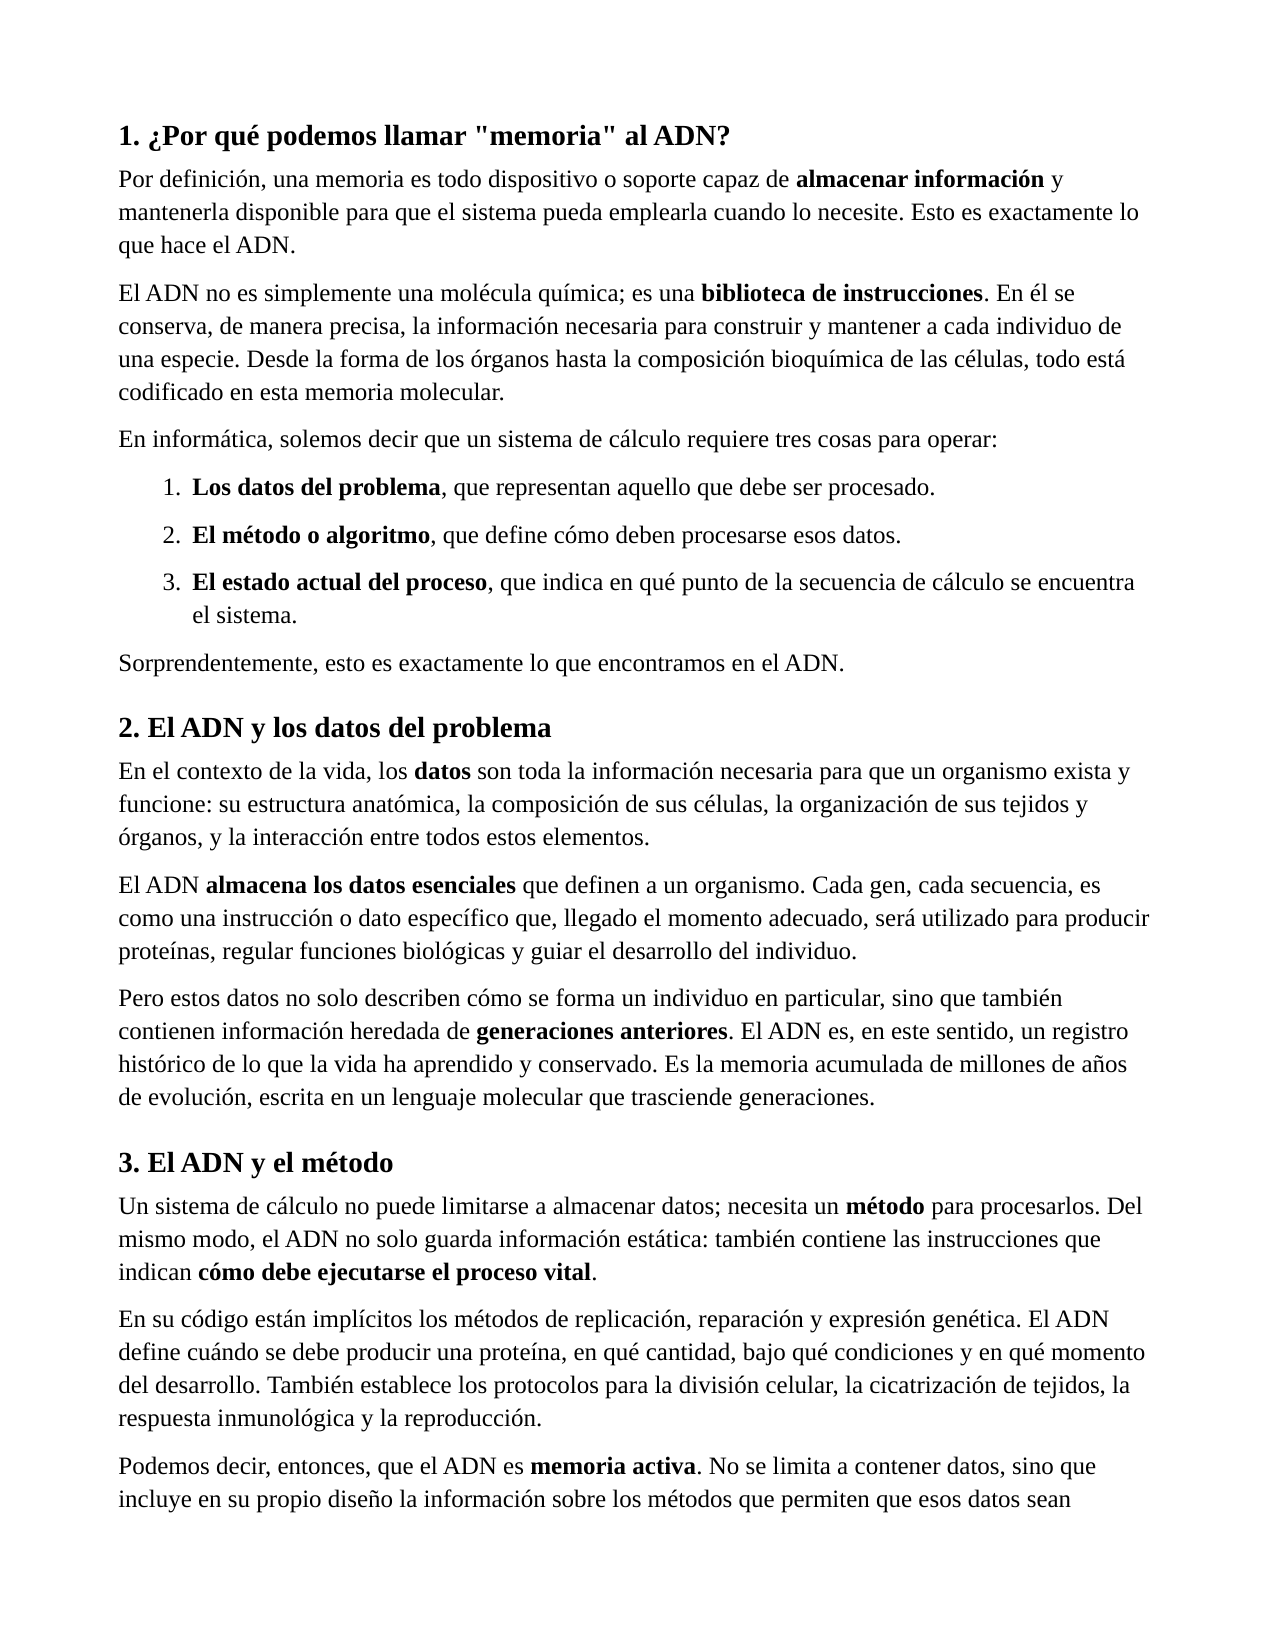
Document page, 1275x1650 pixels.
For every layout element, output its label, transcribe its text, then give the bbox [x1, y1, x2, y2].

text Sorprendentemente, esto es exactamente lo que encontramos en el ADN. [118, 648, 1157, 677]
text Pero estos datos no solo describen cómo se forma un individuo en particular, sino que también contienen información heredada de generaciones anteriores. El ADN es, en este sentido, un registro histórico de lo que la vida ha aprendido y conservado. Es la memoria acumulada de millones de años de evolución, escrita en un lenguaje molecular que trasciende generaciones. [118, 983, 1157, 1111]
text Un sistema de cálculo no puede limitarse a almacenar datos; necesita un método para procesarlos. Del mismo modo, el ADN no solo guarda información estática: también contiene las instrucciones que indican cómo debe ejecutarse el proceso vital. [118, 1191, 1157, 1286]
text Podemos decir, entonces, que el ADN es memoria activa. No se limita a contener datos, sino que incluye en su propio diseño la información sobre los métodos que permiten que esos datos sean [118, 1451, 1157, 1513]
subtitle 3. El ADN y el método [118, 1145, 1157, 1178]
subtitle 1. ¿Por qué podemos llamar "memoria" al ADN? [118, 118, 1157, 152]
text En su código están implícitos los métodos de replicación, reparación y expresión genética. El ADN define cuándo se debe producir una proteína, en qué cantidad, bajo qué condiciones y en qué momento del desarrollo. También establece los protocolos para la división celular, la cicatrización de tejidos, la respuesta inmunológica y la reproducción. [118, 1304, 1157, 1432]
text En el contexto de la vida, los datos son toda la información necesaria para que un organismo exista y funcione: su estructura anatómica, la composición de sus células, la organización de sus tejidos y órganos, y la interacción entre todos estos elementos. [118, 756, 1157, 851]
subtitle 2. El ADN y los datos del problema [118, 710, 1157, 744]
list El método o algoritmo, que define cómo deben procesarse esos datos. [162, 520, 1157, 548]
text En informática, solemos decir que un sistema de cálculo requiere tres cosas para operar: [118, 424, 1157, 453]
list Los datos del problema, que representan aquello que debe ser procesado. [162, 472, 1157, 501]
text Por definición, una memoria es todo dispositivo o soporte capaz de almacenar información y mantenerla disponible para que el sistema pueda emplearla cuando lo necesite. Esto es exactamente lo que hace el ADN. [118, 164, 1157, 259]
text El ADN almacena los datos esenciales que definen a un organismo. Cada gen, cada secuencia, es como una instrucción o dato específico que, llegado el momento adecuado, será utilizado para producir proteínas, regular funciones biológicas y guiar el desarrollo del individuo. [118, 870, 1157, 964]
text El ADN no es simplemente una molécula química; es una biblioteca de instrucciones. En él se conserva, de manera precisa, la información necesaria para construir y mantener a cada individuo de una especie. Desde la forma de los órganos hasta la composición bioquímica de las células, todo está codificado en esta memoria molecular. [118, 278, 1157, 406]
list El estado actual del proceso, que indica en qué punto de la secuencia de cálculo se encuentra el sistema. [162, 567, 1157, 629]
